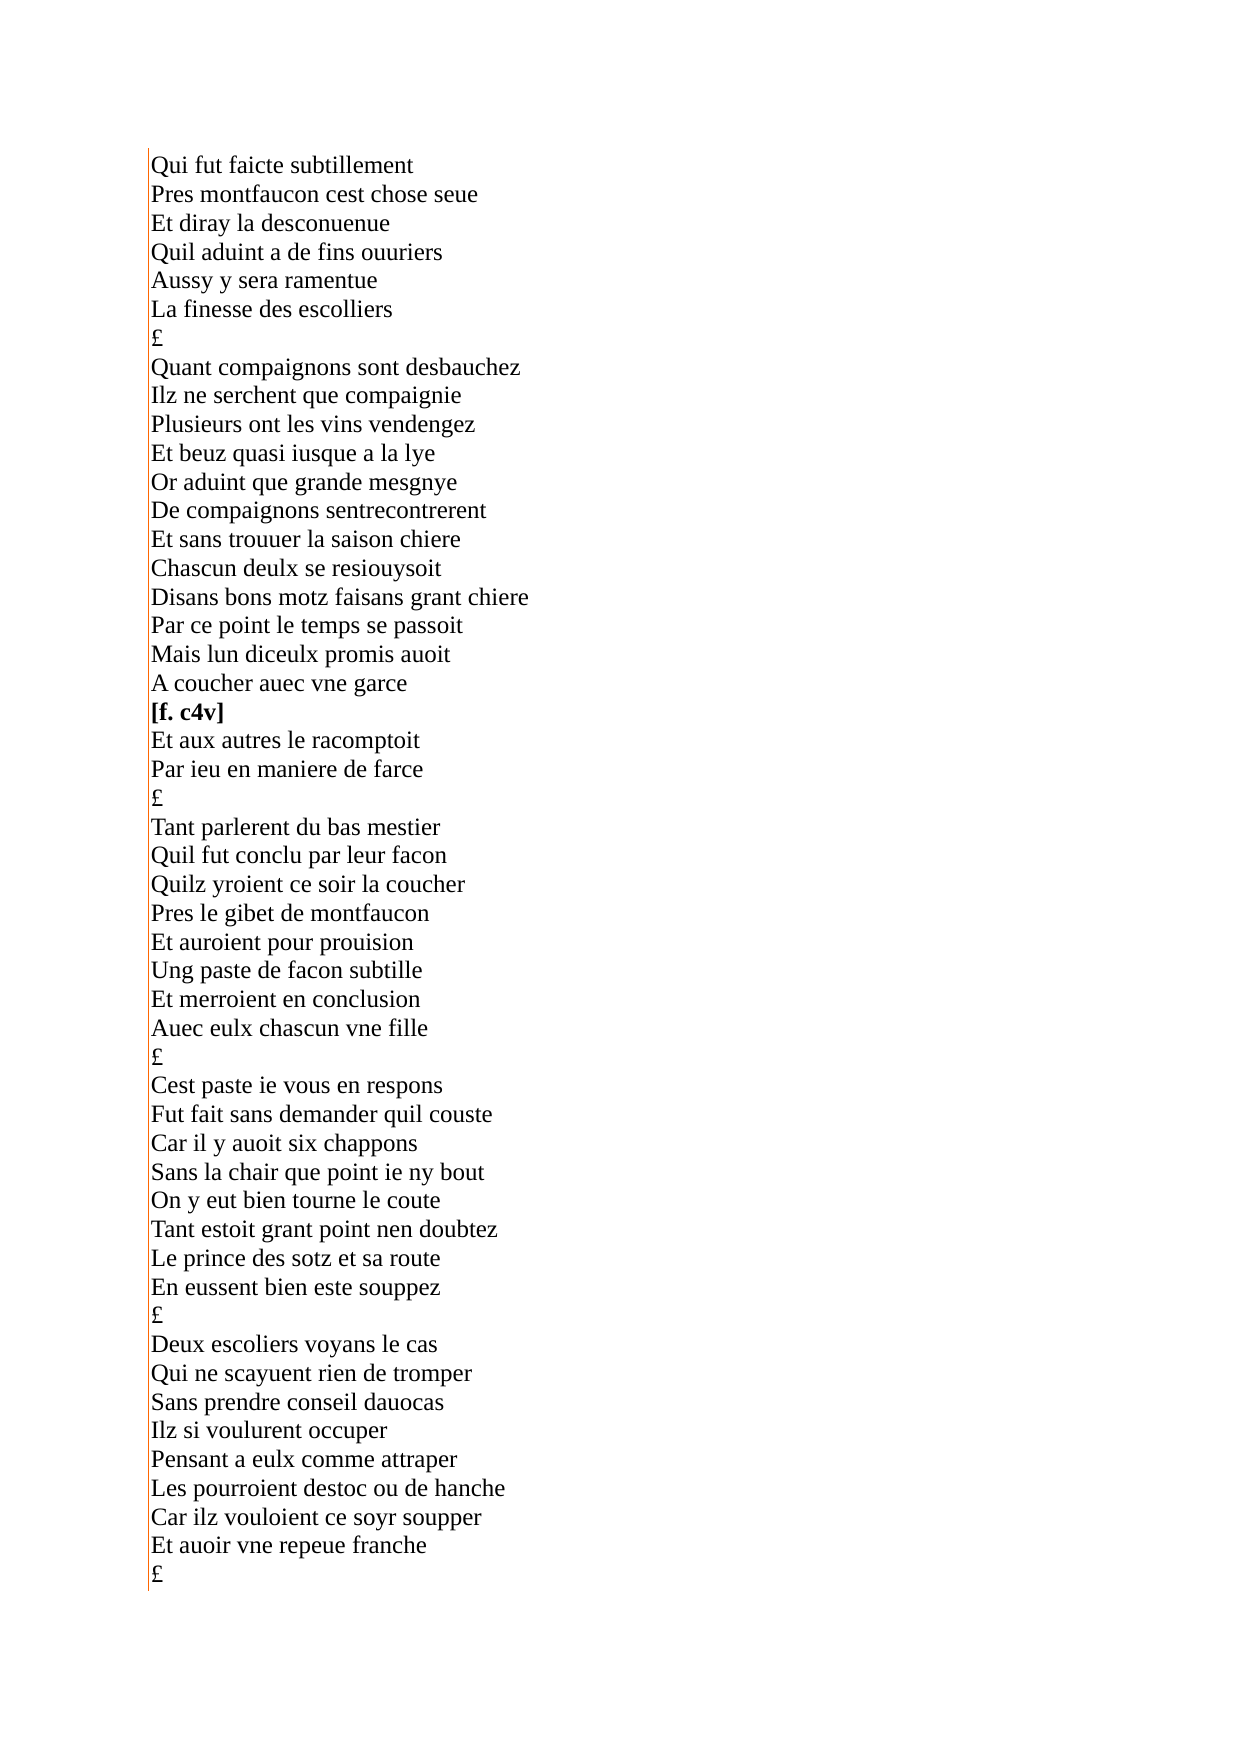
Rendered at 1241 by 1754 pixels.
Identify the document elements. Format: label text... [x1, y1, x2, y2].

text Et diray la desconuenue [149, 208, 1093, 237]
text Qui ne scayuent rien de tromper [149, 1358, 1093, 1387]
text £ [149, 1042, 1093, 1071]
text £ [149, 323, 1093, 352]
text Car il y auoit six chappons [149, 1128, 1093, 1157]
text On y eut bien tourne le coute [149, 1186, 1093, 1214]
text Et auoir vne repeue franche [149, 1531, 1093, 1559]
text De compaignons sentrecontrerent [149, 496, 1093, 524]
text Sans prendre conseil dauocas [149, 1387, 1093, 1416]
text £ [149, 1301, 1093, 1329]
text Car ilz vouloient ce soyr soupper [149, 1502, 1093, 1531]
text Quant compaignons sont desbauchez [149, 352, 1093, 381]
text Et beuz quasi iusque a la lye [149, 438, 1093, 467]
text Ilz ne serchent que compaignie [149, 381, 1093, 409]
text Auec eulx chascun vne fille [149, 1013, 1093, 1042]
text Chascun deulx se resiouysoit [149, 553, 1093, 582]
text Mais lun diceulx promis auoit [149, 639, 1093, 668]
text Quilz yroient ce soir la coucher [149, 869, 1093, 898]
text Le prince des sotz et sa route [149, 1243, 1093, 1272]
text £ [149, 783, 1093, 812]
text En eussent bien este souppez [149, 1272, 1093, 1301]
text Sans la chair que point ie ny bout [149, 1157, 1093, 1186]
text Par ce point le temps se passoit [149, 611, 1093, 639]
text Tant estoit grant point nen doubtez [149, 1214, 1093, 1243]
text A coucher auec vne garce [149, 668, 1093, 697]
text Les pourroient destoc ou de hanche [149, 1473, 1093, 1502]
text Ung paste de facon subtille [149, 956, 1093, 984]
text Quil aduint a de fins ouuriers [149, 237, 1093, 266]
text Et auroient pour prouision [149, 927, 1093, 956]
text Et aux autres le racomptoit [149, 726, 1093, 754]
text Quil fut conclu par leur facon [149, 841, 1093, 869]
text Et sans trouuer la saison chiere [149, 524, 1093, 553]
text [f. c4v] [149, 697, 1093, 726]
text Cest paste ie vous en respons [149, 1071, 1093, 1099]
text Fut fait sans demander quil couste [149, 1099, 1093, 1128]
text Tant parlerent du bas mestier [149, 812, 1093, 841]
text Plusieurs ont les vins vendengez [149, 409, 1093, 438]
text £ [149, 1559, 1093, 1591]
text Ilz si voulurent occuper [149, 1416, 1093, 1444]
text Pres montfaucon cest chose seue [149, 179, 1093, 208]
text Aussy y sera ramentue [149, 266, 1093, 294]
text Qui fut faicte subtillement [149, 148, 1093, 179]
text Et merroient en conclusion [149, 984, 1093, 1013]
text Pensant a eulx comme attraper [149, 1444, 1093, 1473]
text Deux escoliers voyans le cas [149, 1329, 1093, 1358]
text Pres le gibet de montfaucon [149, 898, 1093, 927]
text Or aduint que grande mesgnye [149, 467, 1093, 496]
text La finesse des escolliers [149, 294, 1093, 323]
text Disans bons motz faisans grant chiere [149, 582, 1093, 611]
text Par ieu en maniere de farce [149, 754, 1093, 783]
